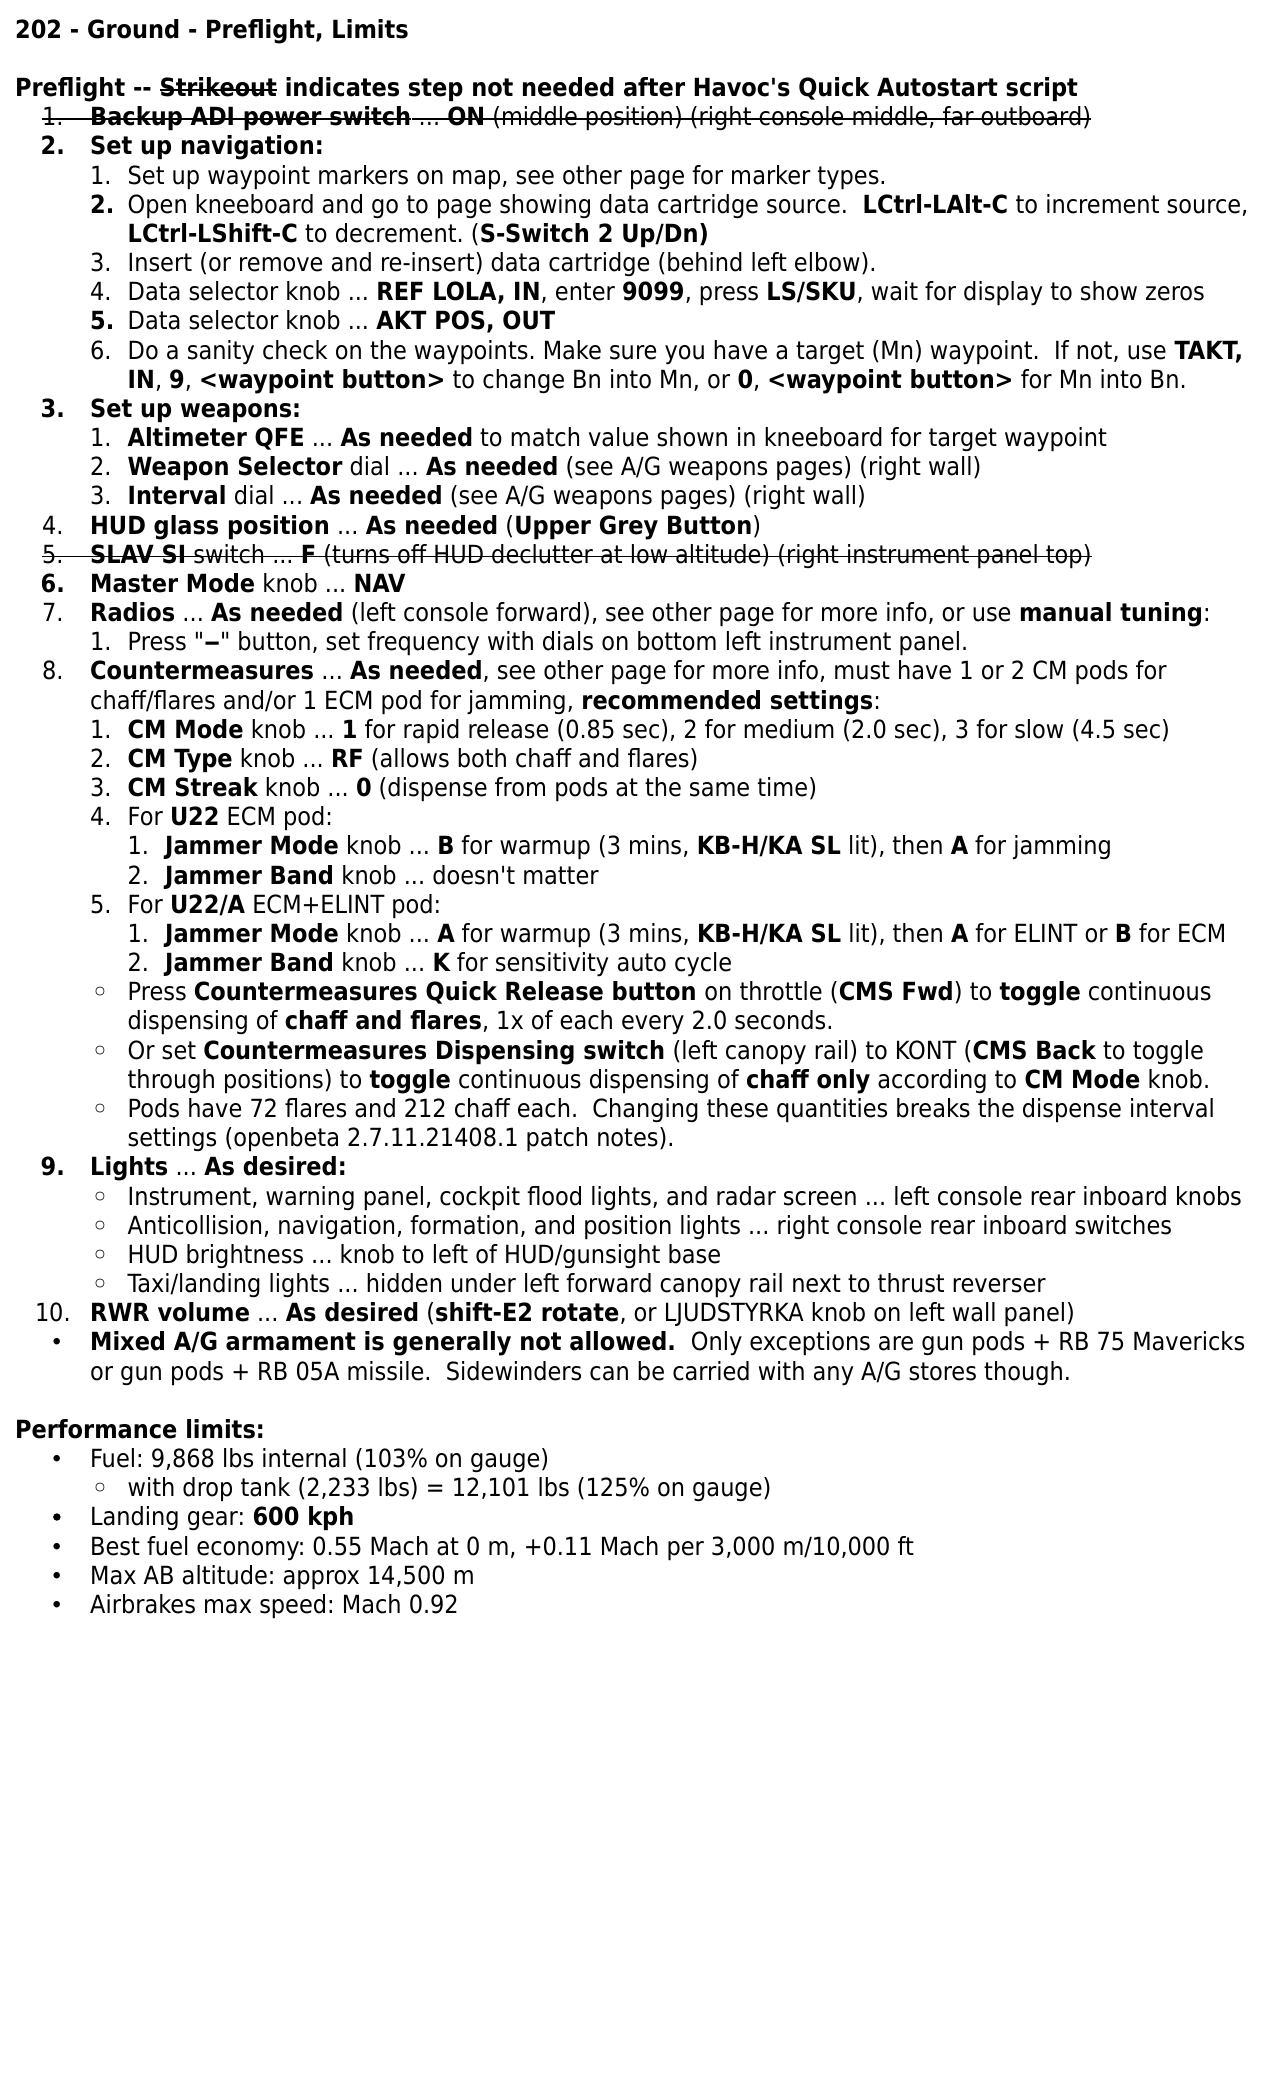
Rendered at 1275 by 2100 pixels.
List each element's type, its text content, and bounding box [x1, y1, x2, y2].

list Lights ... As desired: [52, 1152, 1260, 1182]
list CM Mode knob ... 1 for rapid release (0.85 sec), 2 for medium (2.0 sec), 3 for slow (4.5 sec) [90, 715, 1260, 744]
list Open kneeboard and go to page showing data cartridge source. LCtrl-LAlt-C to increment source, LCtrl-LShift-C to decrement. (S-Switch 2 Up/Dn) [90, 190, 1260, 248]
list Set up navigation: [52, 132, 1260, 161]
list HUD glass position ... As needed (Upper Grey Button) [52, 511, 1260, 540]
list Pods have 72 flares and 212 chaff each. Changing these quantities breaks the dispense interval settings (openbeta 2.7.11.21408.1 patch notes). [90, 1094, 1260, 1152]
list Max AB altitude: approx 14,500 m [52, 1561, 1260, 1590]
list Backup ADI power switch ... ON (middle position) (right console middle, far outboard) [52, 102, 1260, 132]
list Jammer Mode knob ... B for warmup (3 mins, KB-H/KA SL lit), then A for jamming [127, 832, 1260, 861]
list RWR volume ... As desired (shift-E2 rotate, or LJUDSTYRKA knob on left wall panel) [52, 1298, 1260, 1327]
list Best fuel economy: 0.55 Mach at 0 m, +0.11 Mach per 3,000 m/10,000 ft [52, 1532, 1260, 1561]
list Countermeasures ... As needed, see other page for more info, must have 1 or 2 CM pods for chaff/flares and/or 1 ECM pod for jamming, recommended settings: [52, 657, 1260, 715]
text 202 - Ground - Preflight, Limits [15, 15, 1260, 44]
list Taxi/landing lights ... hidden under left forward canopy rail next to thrust reverser [90, 1269, 1260, 1298]
list Press "‒" button, set frequency with dials on bottom left instrument panel. [90, 627, 1260, 657]
list Data selector knob ... AKT POS, OUT [90, 307, 1260, 336]
list For U22/A ECM+ELINT pod: [90, 890, 1260, 919]
list Radios ... As needed (left console forward), see other page for more info, or use manual tuning: [52, 598, 1260, 627]
list Do a sanity check on the waypoints. Make sure you have a target (Mn) waypoint. If not, use TAKT, IN, 9, <waypoint button> to change Bn into Mn, or 0, <waypoint button> for Mn into Bn. [90, 336, 1260, 394]
list Airbrakes max speed: Mach 0.92 [52, 1590, 1260, 1619]
text Performance limits: [15, 1415, 1260, 1444]
list with drop tank (2,233 lbs) = 12,101 lbs (125% on gauge) [90, 1473, 1260, 1502]
list Jammer Band knob ... K for sensitivity auto cycle [127, 948, 1260, 977]
list Data selector knob ... REF LOLA, IN, enter 9099, press LS/SKU, wait for display to show zeros [90, 277, 1260, 307]
text Preflight -- Strikeout indicates step not needed after Havoc's Quick Autostart script [15, 73, 1260, 102]
list Weapon Selector dial ... As needed (see A/G weapons pages) (right wall) [90, 452, 1260, 482]
list Set up weapons: [52, 394, 1260, 423]
list Set up waypoint markers on map, see other page for marker types. [90, 161, 1260, 190]
list Or set Countermeasures Dispensing switch (left canopy rail) to KONT (CMS Back to toggle through positions) to toggle continuous dispensing of chaff only according to CM Mode knob. [90, 1036, 1260, 1094]
list Jammer Band knob ... doesn't matter [127, 861, 1260, 890]
list Jammer Mode knob ... A for warmup (3 mins, KB-H/KA SL lit), then A for ELINT or B for ECM [127, 919, 1260, 948]
list Altimeter QFE ... As needed to match value shown in kneeboard for target waypoint [90, 423, 1260, 452]
list CM Type knob ... RF (allows both chaff and flares) [90, 744, 1260, 773]
list HUD brightness ... knob to left of HUD/gunsight base [90, 1240, 1260, 1269]
list Interval dial ... As needed (see A/G weapons pages) (right wall) [90, 482, 1260, 511]
list Mixed A/G armament is generally not allowed. Only exceptions are gun pods + RB 75 Mavericks or gun pods + RB 05A missile. Sidewinders can be carried with any A/G stores though. [52, 1327, 1260, 1386]
list SLAV SI switch ... F (turns off HUD declutter at low altitude) (right instrument panel top) [52, 540, 1260, 569]
list CM Streak knob ... 0 (dispense from pods at the same time) [90, 773, 1260, 802]
list Instrument, warning panel, cockpit flood lights, and radar screen ... left console rear inboard knobs [90, 1182, 1260, 1211]
list Master Mode knob ... NAV [52, 569, 1260, 598]
list Anticollision, navigation, formation, and position lights ... right console rear inboard switches [90, 1211, 1260, 1240]
list Insert (or remove and re-insert) data cartridge (behind left elbow). [90, 248, 1260, 277]
list For U22 ECM pod: [90, 802, 1260, 832]
list Landing gear: 600 kph [52, 1502, 1260, 1532]
list Press Countermeasures Quick Release button on throttle (CMS Fwd) to toggle continuous dispensing of chaff and flares, 1x of each every 2.0 seconds. [90, 977, 1260, 1036]
list Fuel: 9,868 lbs internal (103% on gauge) [52, 1444, 1260, 1473]
